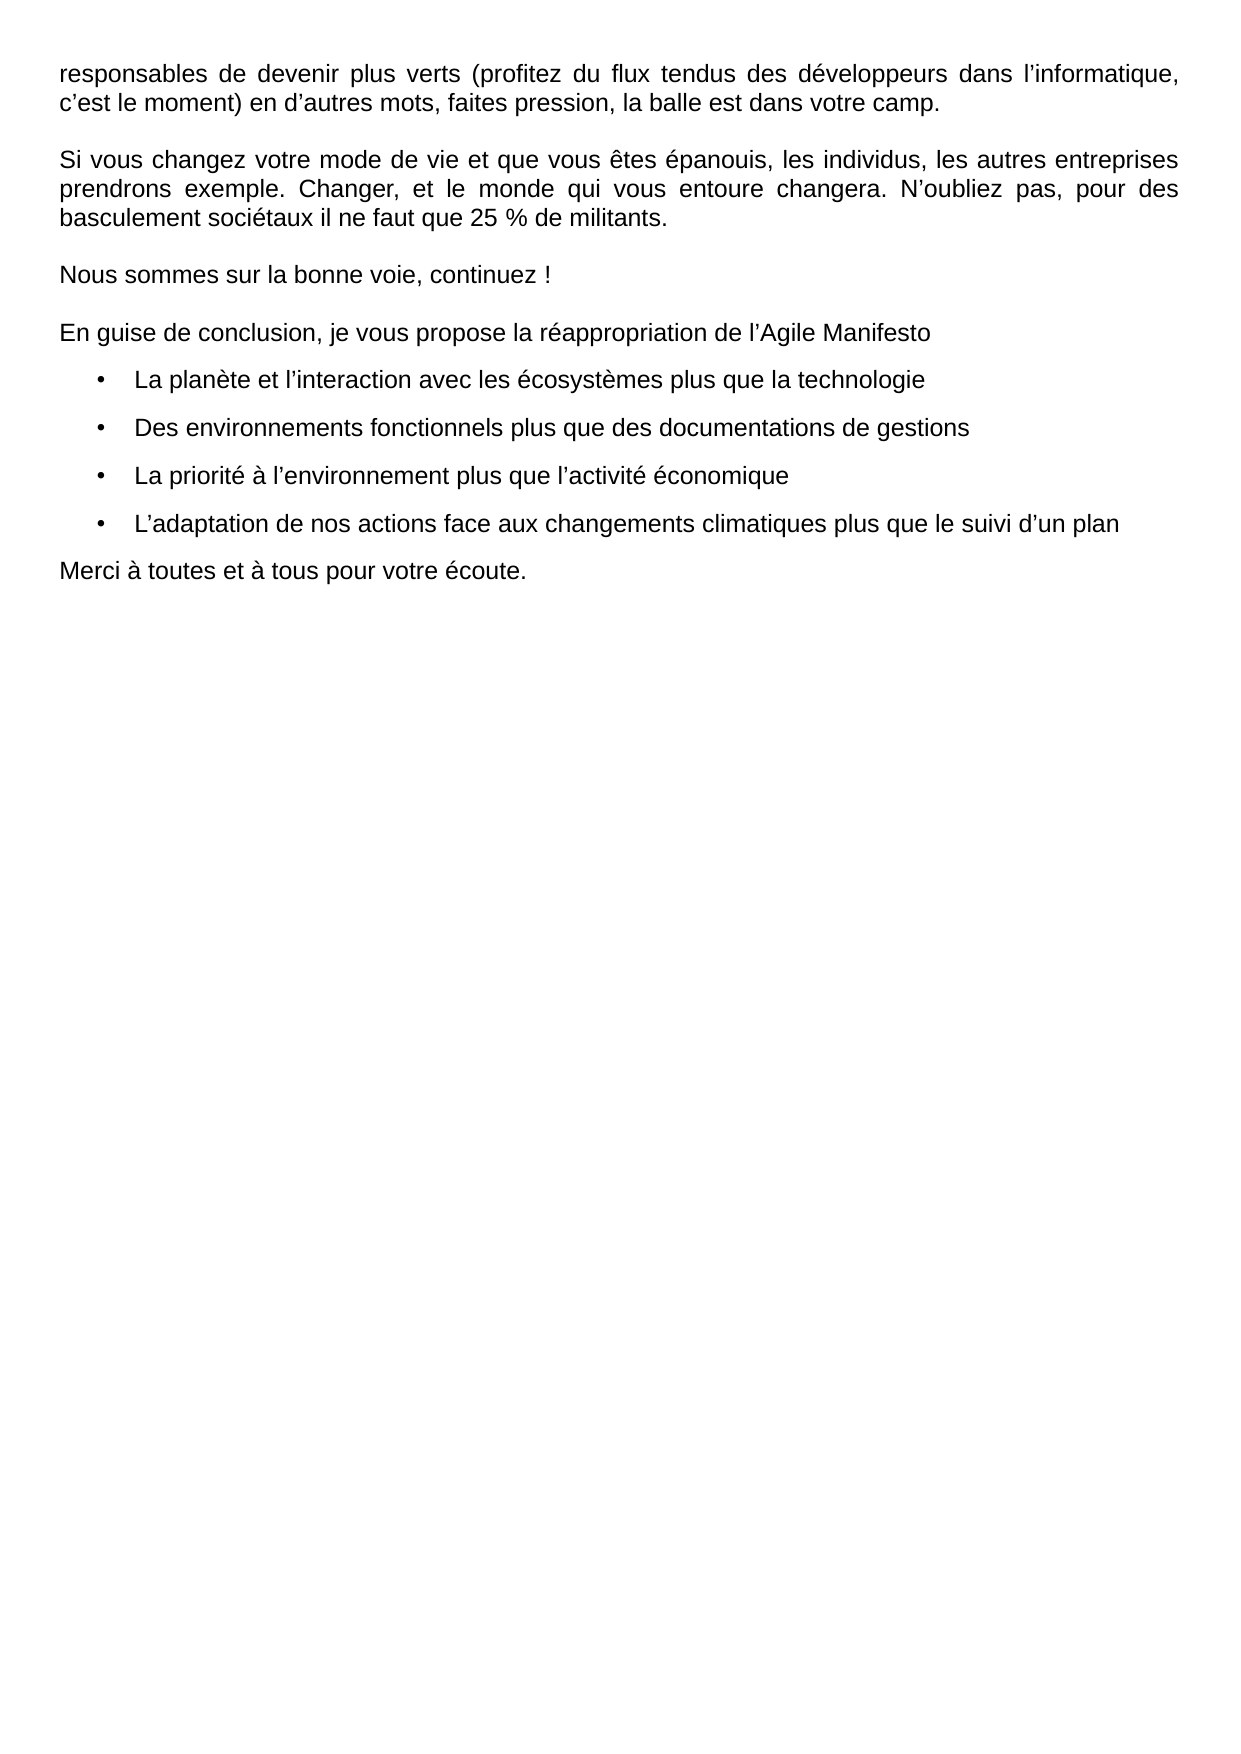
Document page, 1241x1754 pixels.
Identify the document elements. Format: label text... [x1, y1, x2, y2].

text Merci à toutes et à tous pour votre écoute. [59, 556, 1181, 585]
text Si vous changez votre mode de vie et que vous êtes épanouis, les individus, les autres entreprises prendrons exemple. Changer, et le monde qui vous entoure changera. N’oubliez pas, pour des basculement sociétaux il ne faut que 25 % de militants. [59, 145, 1181, 232]
list Des environnements fonctionnels plus que des documentations de gestions [97, 413, 1181, 442]
list La planète et l’interaction avec les écosystèmes plus que la technologie [97, 365, 1181, 394]
list La priorité à l’environnement plus que l’activité économique [97, 461, 1181, 490]
text En guise de conclusion, je vous propose la réappropriation de l’Agile Manifesto [59, 318, 1181, 347]
list L’adaptation de nos actions face aux changements climatiques plus que le suivi d’un plan [97, 508, 1181, 537]
text Nous sommes sur la bonne voie, continuez ! [59, 260, 1181, 289]
text responsables de devenir plus verts (profitez du flux tendus des développeurs dans l’informatique, c’est le moment) en d’autres mots, faites pression, la balle est dans votre camp. [59, 59, 1181, 117]
